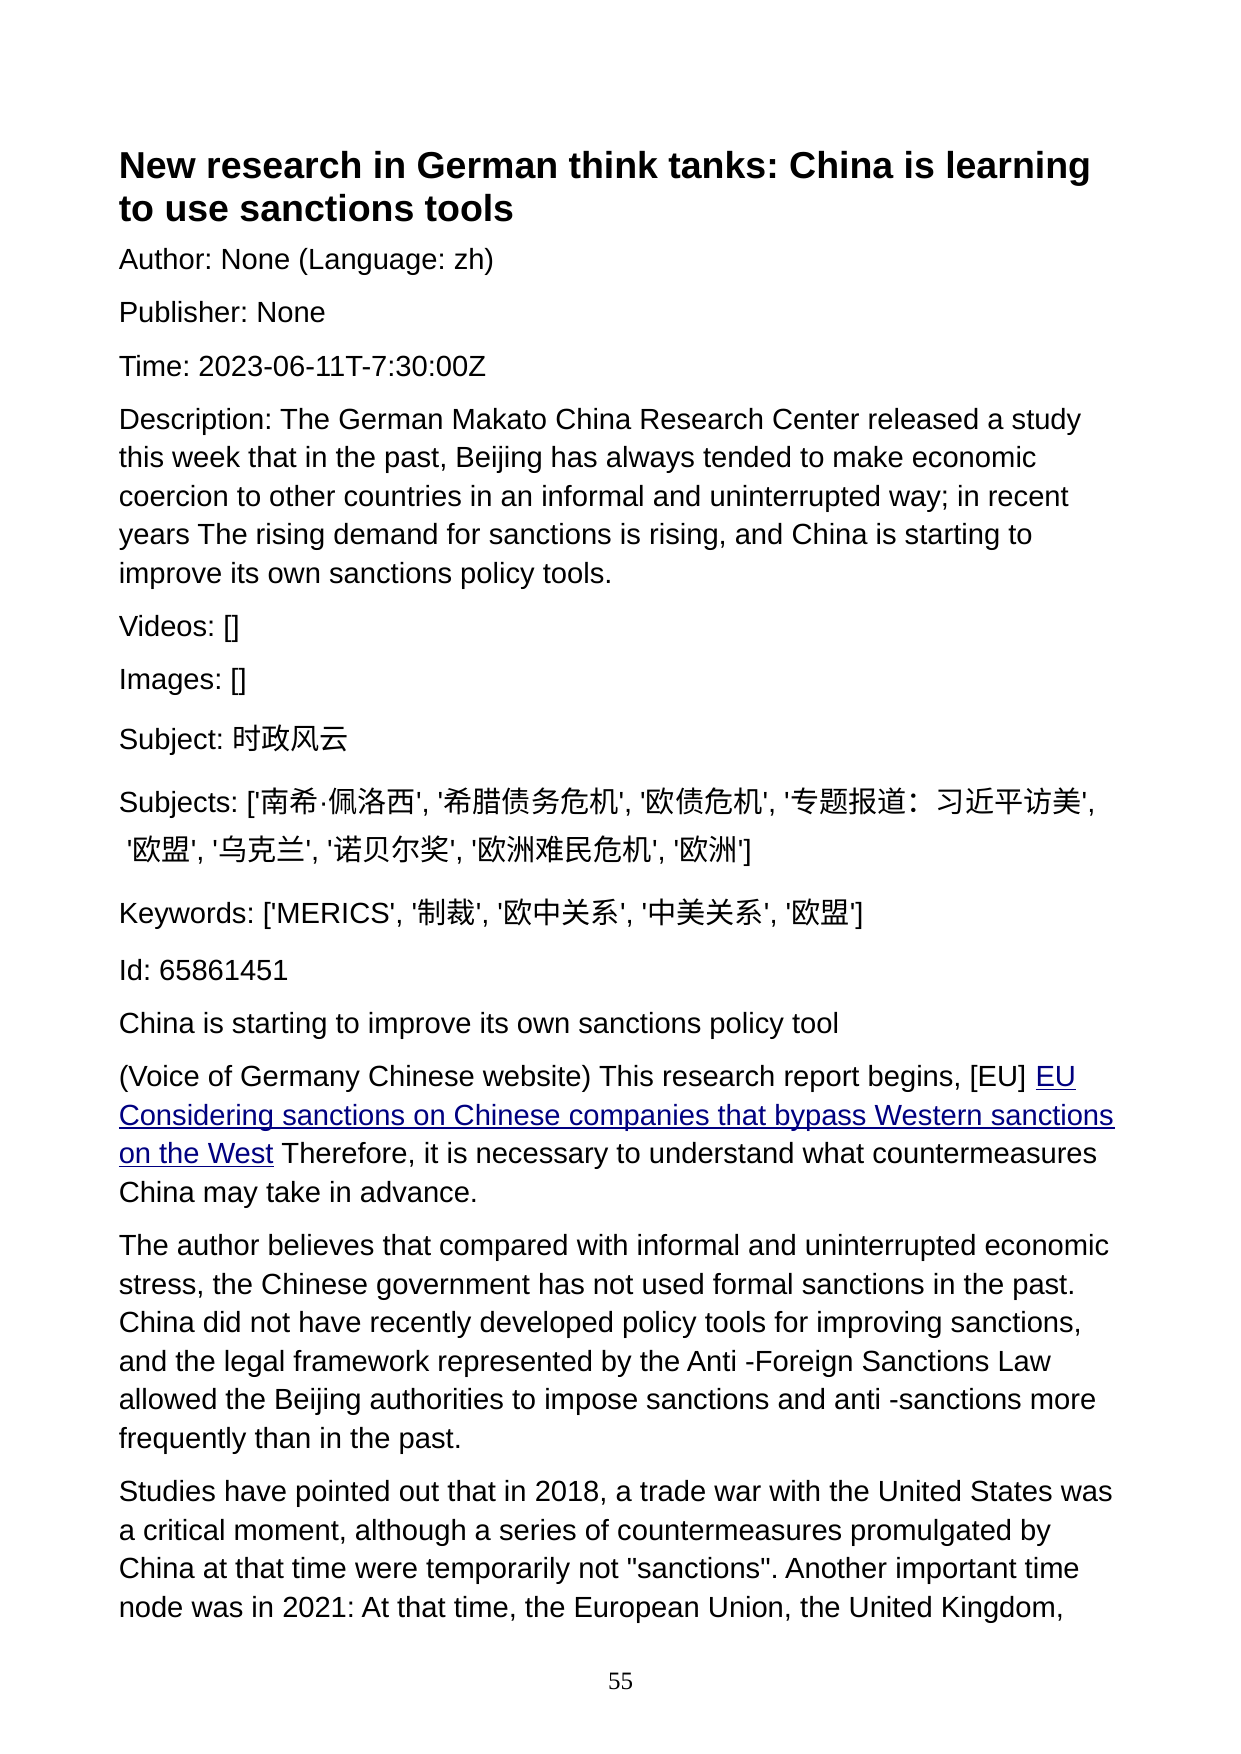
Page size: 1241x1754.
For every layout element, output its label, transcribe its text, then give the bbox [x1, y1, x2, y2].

text Time: 2023-06-11T-7:30:00Z [118, 348, 1122, 382]
text Images: [] [118, 662, 1122, 696]
text Subjects: ['南希·佩洛西', '希腊债务危机', '欧债危机', '专题报道：习近平访美', '欧盟', '乌克兰', '诺贝尔奖', '欧洲难民危机', '欧洲'] [118, 778, 1122, 869]
subtitle New research in German think tanks: China is learning to use sanctions tools [118, 143, 1122, 230]
text Id: 65861451 [118, 953, 1122, 987]
text (Voice of Germany Chinese website) This research report begins, [EU] EU Considering sanctions on Chinese companies that bypass Western sanctions on the West Therefore, it is necessary to understand what countermeasures China may take in advance. [118, 1059, 1122, 1208]
text China is starting to improve its own sanctions policy tool [118, 1006, 1122, 1040]
text Subject: 时政风云 [118, 715, 1122, 757]
text Videos: [] [118, 609, 1122, 642]
text Publisher: None [118, 295, 1122, 329]
text Keywords: ['MERICS', '制裁', '欧中关系', '中美关系', '欧盟'] [118, 890, 1122, 932]
text Description: The German Makato China Research Center released a study this week that in the past, Beijing has always tended to make economic coercion to other countries in an informal and uninterrupted way; in recent years The rising demand for sanctions is rising, and China is starting to improve its own sanctions policy tools. [118, 402, 1122, 589]
text Author: None (Language: zh) [118, 242, 1122, 276]
text Studies have pointed out that in 2018, a trade war with the United States was a critical moment, although a series of countermeasures promulgated by China at that time were temporarily not "sanctions". Another important time node was in 2021: At that time, the European Union, the United Kingdom, [118, 1474, 1122, 1623]
text The author believes that compared with informal and uninterrupted economic stress, the Chinese government has not used formal sanctions in the past. China did not have recently developed policy tools for improving sanctions, and the legal framework represented by the Anti -Foreign Sanctions Law allowed the Beijing authorities to impose sanctions and anti -sanctions more frequently than in the past. [118, 1228, 1122, 1454]
